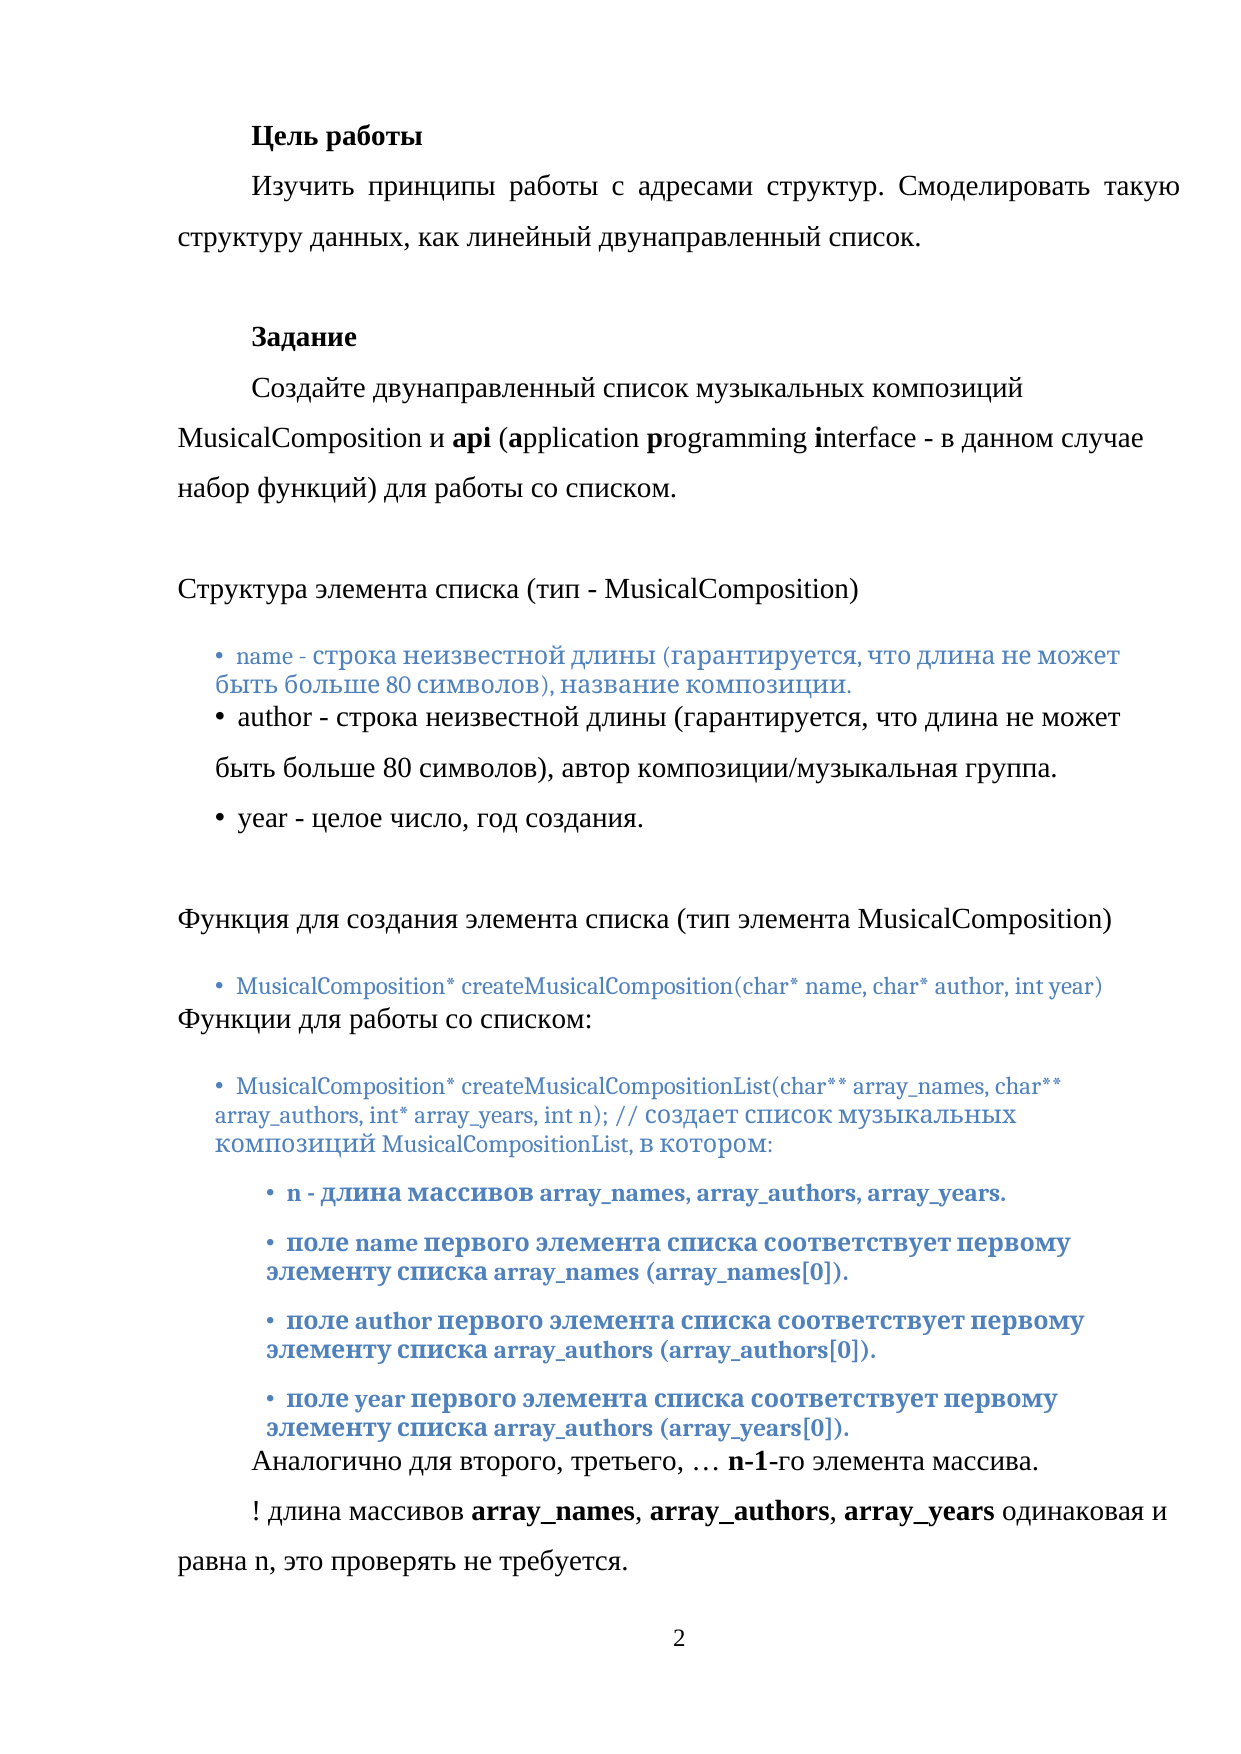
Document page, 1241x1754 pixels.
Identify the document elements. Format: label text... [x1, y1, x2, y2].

subtitle year - целое число, год создания. [177, 779, 1181, 813]
subtitle MusicalComposition* createMusicalCompositionList(char** array_names, char** array_authors, int* array_years, int n); // создает список музыкальных композиций MusicalCompositionList, в котором: [177, 1009, 1181, 1096]
subtitle author - строка неизвестной длины (гарантируется, что длина не может быть больше 80 символов), автор композиции/музыкальная группа. [177, 679, 1181, 763]
subtitle поле year первого элемента списка соответствует первому элементу списка array_authors (array_years[0]). [177, 1239, 1181, 1297]
text Изучить принципы работы с адресами структур. Смоделировать такую структуру данных, как линейный двунаправленный список. [177, 168, 1181, 252]
subtitle name - строка неизвестной длины (гарантируется, что длина не может быть больше 80 символов), название композиции. [177, 621, 1181, 679]
subtitle ! длина массивов array_names, array_authors, array_years одинаковая и равна n, это проверять не требуется. [177, 1347, 1181, 1431]
subtitle поле author первого элемента списка соответствует первому элементу списка array_authors (array_authors[0]). [177, 1182, 1181, 1239]
subtitle Функция для создания элемента списка (тип элемента MusicalComposition) [177, 880, 1181, 914]
subtitle Функция возвращает указатель на первый элемент списка. [177, 1448, 1181, 1482]
subtitle Функции для работы со списком: [177, 959, 1181, 993]
subtitle поле name первого элемента списка соответствует первому элементу списка array_names (array_names[0]). [177, 1124, 1181, 1182]
subtitle Структура элемента списка (тип - MusicalComposition) [177, 571, 1181, 604]
subtitle Создайте двунаправленный список музыкальных композиций MusicalComposition и api (application programming interface - в данном случае набор функций) для работы со списком. [177, 370, 1181, 504]
text Цель работы [177, 118, 1181, 152]
subtitle MusicalComposition* createMusicalComposition(char* name, char* author, int year) [177, 931, 1181, 959]
subtitle void removeEl (MusicalComposition* head, char* name_for_remove); // удаляет элемент element списка, у которого значение name равно значению name_for_remove [177, 1556, 1181, 1613]
subtitle Аналогично для второго, третьего, … n-1-го элемента массива. [177, 1297, 1181, 1331]
text Задание [177, 319, 1181, 353]
subtitle void push(MusicalComposition* head, MusicalComposition* element); // добавляет element в конец списка musical_composition_list [177, 1498, 1181, 1556]
subtitle n - длина массивов array_names, array_authors, array_years. [177, 1096, 1181, 1124]
